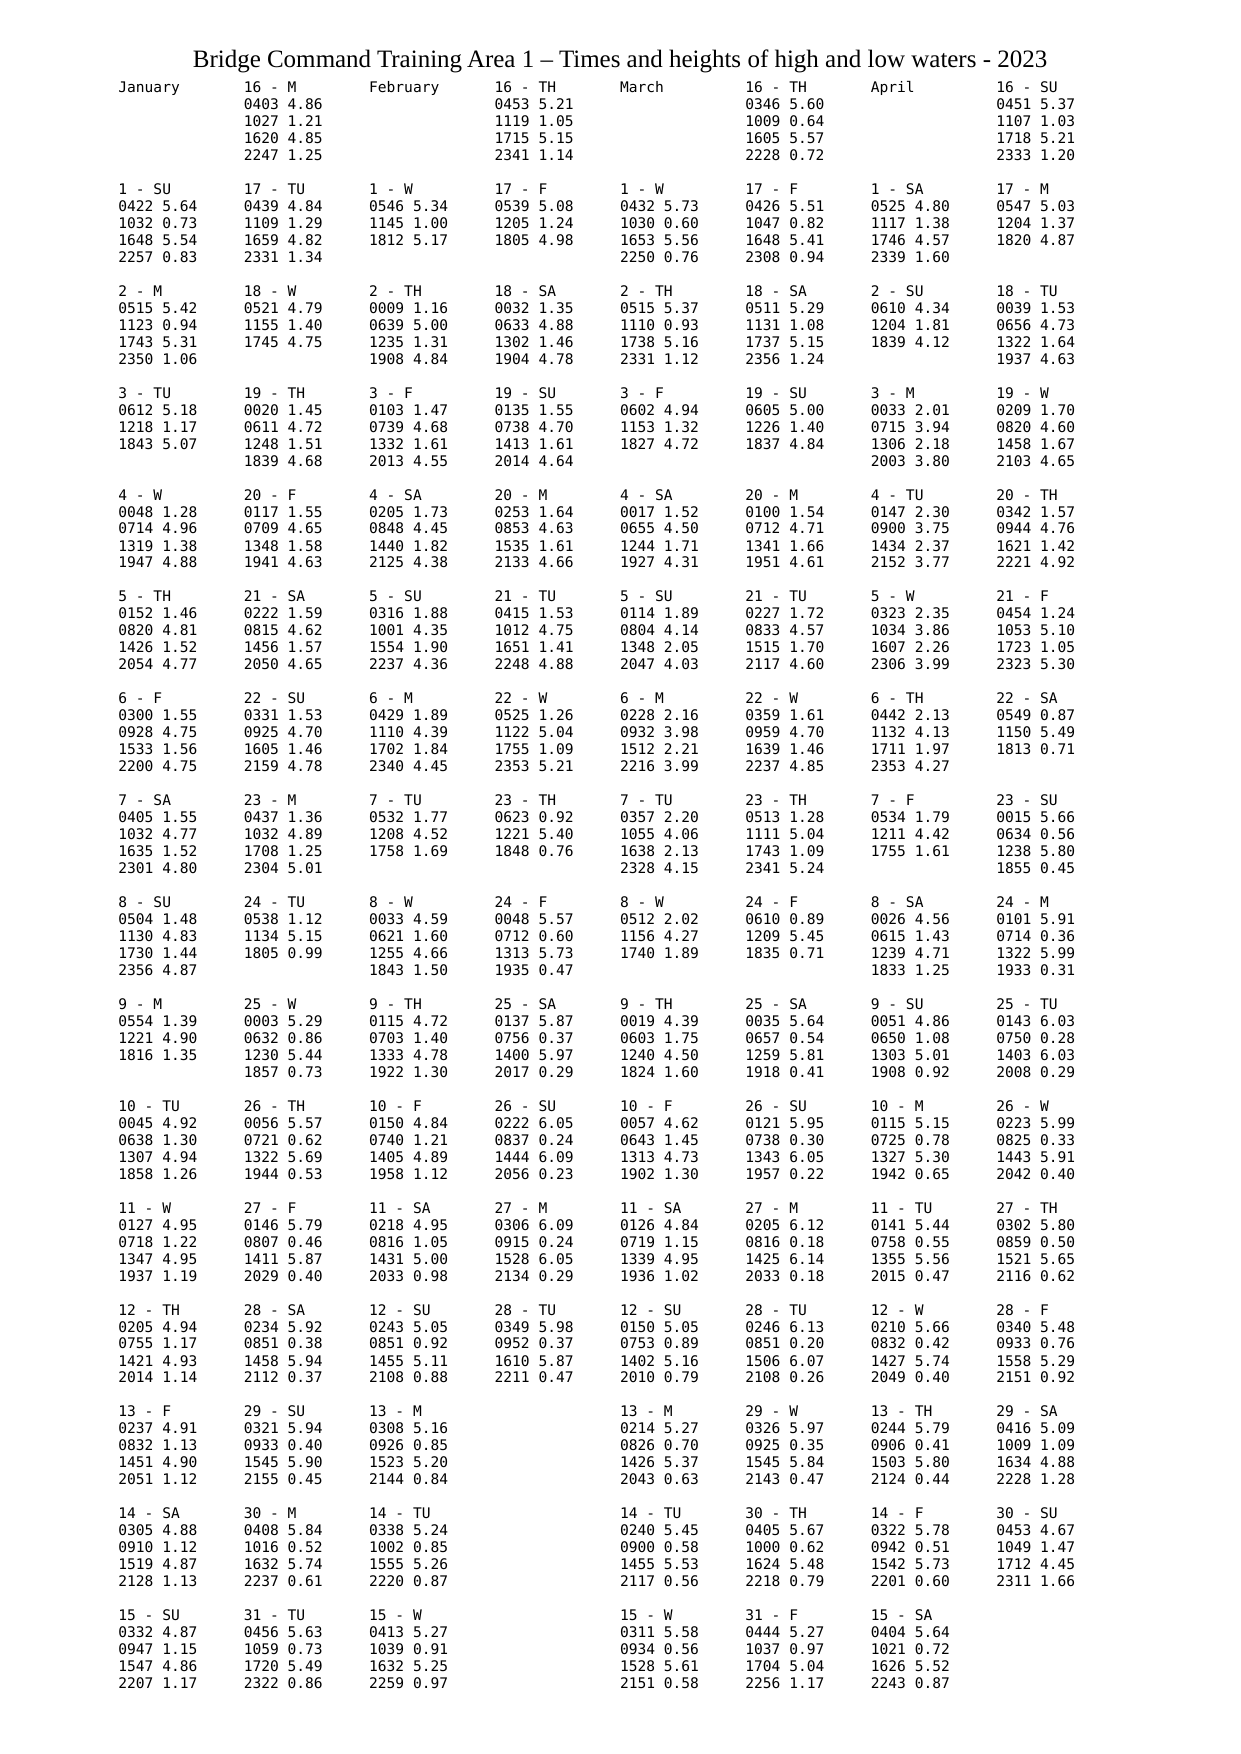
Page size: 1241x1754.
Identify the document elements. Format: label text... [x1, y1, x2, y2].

text 2144 0.84 [369, 1471, 494, 1488]
text 0715 3.94 [871, 418, 996, 436]
text 0643 1.45 [620, 1132, 745, 1149]
text 1634 4.88 [996, 1454, 1122, 1471]
text 4 - W [118, 486, 243, 503]
text 1235 1.31 [369, 334, 494, 351]
text 0612 5.18 [118, 402, 243, 418]
text 5 - W [871, 588, 996, 605]
text 1413 1.61 [494, 436, 620, 452]
text 0525 4.80 [871, 198, 996, 215]
text 0127 4.95 [118, 1217, 243, 1233]
text 18 - W [243, 283, 369, 300]
text 9 - TH [369, 996, 494, 1013]
text 0408 5.84 [243, 1522, 369, 1539]
text 0910 1.12 [118, 1539, 243, 1556]
text 1648 5.54 [118, 232, 243, 249]
text 0925 4.70 [243, 724, 369, 741]
text 0033 4.59 [369, 911, 494, 928]
text 1421 4.93 [118, 1352, 243, 1369]
text 1030 0.60 [620, 215, 745, 232]
text 1712 4.45 [996, 1556, 1122, 1573]
text 1843 1.50 [369, 962, 494, 979]
text 1711 1.97 [871, 741, 996, 758]
text 0603 1.75 [620, 1030, 745, 1047]
text 1027 1.21 [243, 113, 369, 130]
text 24 - F [745, 894, 871, 911]
text 1425 6.14 [745, 1251, 871, 1267]
text 2050 4.65 [243, 656, 369, 673]
text 1533 1.56 [118, 741, 243, 758]
text 0703 1.40 [369, 1030, 494, 1047]
text 0015 5.66 [996, 809, 1122, 826]
text 0944 4.76 [996, 520, 1122, 537]
text 1947 4.88 [118, 554, 243, 571]
text 1119 1.05 [494, 113, 620, 130]
text 1730 1.44 [118, 945, 243, 962]
text 1440 1.82 [369, 537, 494, 554]
text 0816 1.05 [369, 1233, 494, 1251]
text 1455 5.53 [620, 1556, 745, 1573]
text 0146 5.79 [243, 1217, 369, 1233]
text 2151 0.58 [620, 1675, 745, 1692]
text 1704 5.04 [745, 1658, 871, 1675]
text 0413 5.27 [369, 1624, 494, 1641]
text 2322 0.86 [243, 1675, 369, 1692]
text 0323 2.35 [871, 605, 996, 622]
text 0714 0.36 [996, 928, 1122, 945]
text 2237 4.36 [369, 656, 494, 673]
text 1333 4.78 [369, 1047, 494, 1064]
text 1904 4.78 [494, 351, 620, 368]
text 0210 5.66 [871, 1318, 996, 1335]
text 19 - SU [745, 384, 871, 402]
text 0807 0.46 [243, 1233, 369, 1251]
text 0150 4.84 [369, 1115, 494, 1132]
text 31 - F [745, 1607, 871, 1624]
text 21 - SA [243, 588, 369, 605]
text 0739 4.68 [369, 418, 494, 436]
text 1843 5.07 [118, 436, 243, 452]
text 30 - SU [996, 1505, 1122, 1522]
text 1 - W [620, 181, 745, 198]
text 0032 1.35 [494, 300, 620, 317]
text 2117 4.60 [745, 656, 871, 673]
text 0126 4.84 [620, 1217, 745, 1233]
text 12 - W [871, 1301, 996, 1318]
text 0832 0.42 [871, 1335, 996, 1352]
text 22 - W [494, 690, 620, 707]
text 0237 4.91 [118, 1420, 243, 1437]
text 27 - M [745, 1199, 871, 1217]
text 0539 5.08 [494, 198, 620, 215]
text 0205 1.73 [369, 503, 494, 520]
text 1813 0.71 [996, 741, 1122, 758]
text 16 - SU [996, 79, 1122, 96]
text 0952 0.37 [494, 1335, 620, 1352]
text 16 - M [243, 79, 369, 96]
text 1132 4.13 [871, 724, 996, 741]
text 2216 3.99 [620, 758, 745, 775]
text 1111 5.04 [745, 826, 871, 843]
text 26 - TH [243, 1098, 369, 1115]
text 2133 4.66 [494, 554, 620, 571]
text 0521 4.79 [243, 300, 369, 317]
text 1221 5.40 [494, 826, 620, 843]
text 2333 1.20 [996, 147, 1122, 164]
text 15 - SA [871, 1607, 996, 1624]
text 0003 5.29 [243, 1013, 369, 1030]
text 1523 5.20 [369, 1454, 494, 1471]
text 2051 1.12 [118, 1471, 243, 1488]
text 0253 1.64 [494, 503, 620, 520]
text 23 - M [243, 792, 369, 809]
text 0326 5.97 [745, 1420, 871, 1437]
text 0057 4.62 [620, 1115, 745, 1132]
text 2228 1.28 [996, 1471, 1122, 1488]
text 1130 4.83 [118, 928, 243, 945]
text 1624 5.48 [745, 1556, 871, 1573]
text 2128 1.13 [118, 1573, 243, 1590]
text 1535 1.61 [494, 537, 620, 554]
text 0137 5.87 [494, 1013, 620, 1030]
text 2017 0.29 [494, 1064, 620, 1081]
text 2356 4.87 [118, 962, 243, 979]
text 2047 4.03 [620, 656, 745, 673]
text 1204 1.81 [871, 317, 996, 334]
text 8 - SU [118, 894, 243, 911]
text 0451 5.37 [996, 96, 1122, 113]
text 28 - SA [243, 1301, 369, 1318]
text 0915 0.24 [494, 1233, 620, 1251]
text 1153 1.32 [620, 418, 745, 436]
text 0321 5.94 [243, 1420, 369, 1437]
text 10 - F [620, 1098, 745, 1115]
text 2054 4.77 [118, 656, 243, 673]
text 1339 4.95 [620, 1251, 745, 1267]
text 7 - F [871, 792, 996, 809]
text 11 - W [118, 1199, 243, 1217]
text 0504 1.48 [118, 911, 243, 928]
text 0934 0.56 [620, 1641, 745, 1658]
text 0633 4.88 [494, 317, 620, 334]
text 17 - M [996, 181, 1122, 198]
text 11 - TU [871, 1199, 996, 1217]
text 1322 5.69 [243, 1149, 369, 1166]
text 1635 1.52 [118, 843, 243, 860]
text 23 - TH [745, 792, 871, 809]
text 1238 5.80 [996, 843, 1122, 860]
text 1805 0.99 [243, 945, 369, 962]
text 24 - TU [243, 894, 369, 911]
text 0311 5.58 [620, 1624, 745, 1641]
text 18 - SA [494, 283, 620, 300]
text 0820 4.60 [996, 418, 1122, 436]
text 0928 4.75 [118, 724, 243, 741]
text 14 - TU [369, 1505, 494, 1522]
text 0340 5.48 [996, 1318, 1122, 1335]
text 0515 5.42 [118, 300, 243, 317]
text 0848 4.45 [369, 520, 494, 537]
text 1055 4.06 [620, 826, 745, 843]
text 20 - F [243, 486, 369, 503]
text 0246 6.13 [745, 1318, 871, 1335]
text 2256 1.17 [745, 1675, 871, 1692]
text 2247 1.25 [243, 147, 369, 164]
text 2243 0.87 [871, 1675, 996, 1692]
text 0453 5.21 [494, 96, 620, 113]
text 1638 2.13 [620, 843, 745, 860]
text 1902 1.30 [620, 1166, 745, 1183]
text 1528 6.05 [494, 1251, 620, 1267]
text 1032 4.77 [118, 826, 243, 843]
text 0346 5.60 [745, 96, 871, 113]
text 0837 0.24 [494, 1132, 620, 1149]
text 2151 0.92 [996, 1369, 1122, 1386]
text 2301 4.80 [118, 860, 243, 877]
text 3 - TU [118, 384, 243, 402]
text 1053 5.10 [996, 622, 1122, 639]
text 1319 1.38 [118, 537, 243, 554]
text 12 - SU [369, 1301, 494, 1318]
text 0019 4.39 [620, 1013, 745, 1030]
text 0515 5.37 [620, 300, 745, 317]
text 0853 4.63 [494, 520, 620, 537]
text 0512 2.02 [620, 911, 745, 928]
text 2108 0.88 [369, 1369, 494, 1386]
text 1720 5.49 [243, 1658, 369, 1675]
text 1839 4.68 [243, 452, 369, 469]
text 0656 4.73 [996, 317, 1122, 334]
text 0442 2.13 [871, 707, 996, 724]
text 0820 4.81 [118, 622, 243, 639]
text 0234 5.92 [243, 1318, 369, 1335]
text 0429 1.89 [369, 707, 494, 724]
text 0655 4.50 [620, 520, 745, 537]
text 7 - TU [620, 792, 745, 809]
text 1021 0.72 [871, 1641, 996, 1658]
text 0833 4.57 [745, 622, 871, 639]
text 1355 5.56 [871, 1251, 996, 1267]
text 30 - M [243, 1505, 369, 1522]
text 0316 1.88 [369, 605, 494, 622]
text 1123 0.94 [118, 317, 243, 334]
text 0650 1.08 [871, 1030, 996, 1047]
text 0709 4.65 [243, 520, 369, 537]
text 0959 4.70 [745, 724, 871, 741]
text 2116 0.62 [996, 1267, 1122, 1284]
text 1221 4.90 [118, 1030, 243, 1047]
text 0228 2.16 [620, 707, 745, 724]
text 1239 4.71 [871, 945, 996, 962]
text 1226 1.40 [745, 418, 871, 436]
text 14 - TU [620, 1505, 745, 1522]
text 1039 0.91 [369, 1641, 494, 1658]
text 1908 4.84 [369, 351, 494, 368]
text 0439 4.84 [243, 198, 369, 215]
text 2237 0.61 [243, 1573, 369, 1590]
text 1743 1.09 [745, 843, 871, 860]
text 0205 4.94 [118, 1318, 243, 1335]
text 1332 1.61 [369, 436, 494, 452]
text 0227 1.72 [745, 605, 871, 622]
text 0405 5.67 [745, 1522, 871, 1539]
text 11 - SA [369, 1199, 494, 1217]
text 2029 0.40 [243, 1267, 369, 1284]
text 0437 1.36 [243, 809, 369, 826]
text 2341 1.14 [494, 147, 620, 164]
text 0101 5.91 [996, 911, 1122, 928]
text 1839 4.12 [871, 334, 996, 351]
text 2228 0.72 [745, 147, 871, 164]
text 0538 1.12 [243, 911, 369, 928]
text 1327 5.30 [871, 1149, 996, 1166]
text 1107 1.03 [996, 113, 1122, 130]
text 1558 5.29 [996, 1352, 1122, 1369]
text 1444 6.09 [494, 1149, 620, 1166]
text 1322 1.64 [996, 334, 1122, 351]
text 21 - TU [494, 588, 620, 605]
text 2056 0.23 [494, 1166, 620, 1183]
text 6 - M [369, 690, 494, 707]
text 0045 4.92 [118, 1115, 243, 1132]
text 1456 1.57 [243, 639, 369, 656]
text 0035 5.64 [745, 1013, 871, 1030]
text 0639 5.00 [369, 317, 494, 334]
text 0532 1.77 [369, 809, 494, 826]
text 1554 1.90 [369, 639, 494, 656]
text 18 - SA [745, 283, 871, 300]
text 0147 2.30 [871, 503, 996, 520]
text 0816 0.18 [745, 1233, 871, 1251]
text 0511 5.29 [745, 300, 871, 317]
text 1621 1.42 [996, 537, 1122, 554]
text 1001 4.35 [369, 622, 494, 639]
text 2200 4.75 [118, 758, 243, 775]
text 2353 5.21 [494, 758, 620, 775]
text 0244 5.79 [871, 1420, 996, 1437]
text 0020 1.45 [243, 402, 369, 418]
text 7 - SA [118, 792, 243, 809]
text 1957 0.22 [745, 1166, 871, 1183]
text 29 - SA [996, 1403, 1122, 1420]
text 1702 1.84 [369, 741, 494, 758]
text 0554 1.39 [118, 1013, 243, 1030]
text 2013 4.55 [369, 452, 494, 469]
text 1958 1.12 [369, 1166, 494, 1183]
text 1512 2.21 [620, 741, 745, 758]
text 0740 1.21 [369, 1132, 494, 1149]
text 0712 0.60 [494, 928, 620, 945]
text 2155 0.45 [243, 1471, 369, 1488]
text 0114 1.89 [620, 605, 745, 622]
text 0152 1.46 [118, 605, 243, 622]
text 2033 0.18 [745, 1267, 871, 1284]
text 19 - W [996, 384, 1122, 402]
text 0121 5.95 [745, 1115, 871, 1132]
text 0403 4.86 [243, 96, 369, 113]
text 14 - SA [118, 1505, 243, 1522]
text 0115 4.72 [369, 1013, 494, 1030]
text 9 - TH [620, 996, 745, 1013]
text 1145 1.00 [369, 215, 494, 232]
text 1639 1.46 [745, 741, 871, 758]
text 2003 3.80 [871, 452, 996, 469]
text 2353 4.27 [871, 758, 996, 775]
text 0405 1.55 [118, 809, 243, 826]
text 2218 0.79 [745, 1573, 871, 1590]
text 0243 5.05 [369, 1318, 494, 1335]
text 1607 2.26 [871, 639, 996, 656]
text 1400 5.97 [494, 1047, 620, 1064]
text 1032 4.89 [243, 826, 369, 843]
text 0638 1.30 [118, 1132, 243, 1149]
text 1131 1.08 [745, 317, 871, 334]
text 5 - SU [620, 588, 745, 605]
text 0048 1.28 [118, 503, 243, 520]
text 1 - SA [871, 181, 996, 198]
text 2014 1.14 [118, 1369, 243, 1386]
text 0947 1.15 [118, 1641, 243, 1658]
text 1738 5.16 [620, 334, 745, 351]
text 0906 0.41 [871, 1437, 996, 1454]
text 0456 5.63 [243, 1624, 369, 1641]
text 0942 0.51 [871, 1539, 996, 1556]
text 1855 0.45 [996, 860, 1122, 877]
text 10 - TU [118, 1098, 243, 1115]
text 28 - F [996, 1301, 1122, 1318]
text 1528 5.61 [620, 1658, 745, 1675]
text 1740 1.89 [620, 945, 745, 962]
text 0738 4.70 [494, 418, 620, 436]
text 1708 1.25 [243, 843, 369, 860]
text 1816 1.35 [118, 1047, 243, 1064]
text 2033 0.98 [369, 1267, 494, 1284]
text 0738 0.30 [745, 1132, 871, 1149]
text 2207 1.17 [118, 1675, 243, 1692]
text 0859 0.50 [996, 1233, 1122, 1251]
text 2311 1.66 [996, 1573, 1122, 1590]
text 0331 1.53 [243, 707, 369, 724]
text 2 - SU [871, 283, 996, 300]
text 1110 4.39 [369, 724, 494, 741]
text 1922 1.30 [369, 1064, 494, 1081]
text 1458 5.94 [243, 1352, 369, 1369]
text 0305 4.88 [118, 1522, 243, 1539]
text February [369, 79, 494, 96]
text 2306 3.99 [871, 656, 996, 673]
text 2042 0.40 [996, 1166, 1122, 1183]
text 2124 0.44 [871, 1471, 996, 1488]
text 0851 0.92 [369, 1335, 494, 1352]
text 2341 5.24 [745, 860, 871, 877]
text 15 - SU [118, 1607, 243, 1624]
text 0632 0.86 [243, 1030, 369, 1047]
text 1651 1.41 [494, 639, 620, 656]
text 1 - W [369, 181, 494, 198]
text 0610 0.89 [745, 911, 871, 928]
text 17 - F [745, 181, 871, 198]
text 0755 1.17 [118, 1335, 243, 1352]
text 1545 5.90 [243, 1454, 369, 1471]
text 1908 0.92 [871, 1064, 996, 1081]
text 28 - TU [494, 1301, 620, 1318]
text 2 - TH [369, 283, 494, 300]
text 0900 0.58 [620, 1539, 745, 1556]
text 1341 1.66 [745, 537, 871, 554]
text 2008 0.29 [996, 1064, 1122, 1081]
text 0359 1.61 [745, 707, 871, 724]
text 1944 0.53 [243, 1166, 369, 1183]
text 1117 1.38 [871, 215, 996, 232]
text 17 - TU [243, 181, 369, 198]
text 1941 4.63 [243, 554, 369, 571]
text 28 - TU [745, 1301, 871, 1318]
text 1134 5.15 [243, 928, 369, 945]
text 30 - TH [745, 1505, 871, 1522]
text 1755 1.61 [871, 843, 996, 860]
text 19 - SU [494, 384, 620, 402]
text 1155 1.40 [243, 317, 369, 334]
text 1718 5.21 [996, 130, 1122, 147]
text 1411 5.87 [243, 1251, 369, 1267]
text 1837 4.84 [745, 436, 871, 452]
text 1927 4.31 [620, 554, 745, 571]
text 1426 1.52 [118, 639, 243, 656]
text 16 - TH [494, 79, 620, 96]
text 1653 5.56 [620, 232, 745, 249]
text 1824 1.60 [620, 1064, 745, 1081]
text 1723 1.05 [996, 639, 1122, 656]
text 26 - W [996, 1098, 1122, 1115]
text 12 - SU [620, 1301, 745, 1318]
text 15 - W [620, 1607, 745, 1624]
text January [118, 79, 243, 96]
text 2103 4.65 [996, 452, 1122, 469]
text 0513 1.28 [745, 809, 871, 826]
text 1942 0.65 [871, 1166, 996, 1183]
text 1156 4.27 [620, 928, 745, 945]
text 29 - W [745, 1403, 871, 1420]
text 1009 1.09 [996, 1437, 1122, 1454]
text 12 - TH [118, 1301, 243, 1318]
text 8 - W [369, 894, 494, 911]
text 1547 4.86 [118, 1658, 243, 1675]
text 2043 0.63 [620, 1471, 745, 1488]
text 9 - M [118, 996, 243, 1013]
text 2211 0.47 [494, 1369, 620, 1386]
text 1306 2.18 [871, 436, 996, 452]
text 25 - SA [494, 996, 620, 1013]
text 1032 0.73 [118, 215, 243, 232]
text 0657 0.54 [745, 1030, 871, 1047]
text 1 - SU [118, 181, 243, 198]
text 2108 0.26 [745, 1369, 871, 1386]
text 1506 6.07 [745, 1352, 871, 1369]
text 1240 4.50 [620, 1047, 745, 1064]
text 20 - M [745, 486, 871, 503]
text 1034 3.86 [871, 622, 996, 639]
text 14 - F [871, 1505, 996, 1522]
text 1605 5.57 [745, 130, 871, 147]
text 1542 5.73 [871, 1556, 996, 1573]
text 1937 4.63 [996, 351, 1122, 368]
text 0721 0.62 [243, 1132, 369, 1149]
text 1648 5.41 [745, 232, 871, 249]
text 25 - SA [745, 996, 871, 1013]
text 2340 4.45 [369, 758, 494, 775]
text 2257 0.83 [118, 249, 243, 266]
text 0925 0.35 [745, 1437, 871, 1454]
text 1545 5.84 [745, 1454, 871, 1471]
text 3 - M [871, 384, 996, 402]
text 1313 4.73 [620, 1149, 745, 1166]
text 0222 6.05 [494, 1115, 620, 1132]
text 3 - F [620, 384, 745, 402]
text 0756 0.37 [494, 1030, 620, 1047]
text 23 - TH [494, 792, 620, 809]
text 1244 1.71 [620, 537, 745, 554]
text March [620, 79, 745, 96]
text 0621 1.60 [369, 928, 494, 945]
text 1303 5.01 [871, 1047, 996, 1064]
text 29 - SU [243, 1403, 369, 1420]
text 2201 0.60 [871, 1573, 996, 1590]
text 20 - M [494, 486, 620, 503]
text 1347 4.95 [118, 1251, 243, 1267]
text 11 - SA [620, 1199, 745, 1217]
text 0714 4.96 [118, 520, 243, 537]
text 2308 0.94 [745, 249, 871, 266]
text 1746 4.57 [871, 232, 996, 249]
text 0525 1.26 [494, 707, 620, 724]
text 0033 2.01 [871, 402, 996, 418]
text 27 - F [243, 1199, 369, 1217]
text 21 - F [996, 588, 1122, 605]
text 1002 0.85 [369, 1539, 494, 1556]
text 0926 0.85 [369, 1437, 494, 1454]
text 2014 4.64 [494, 452, 620, 469]
text 1659 4.82 [243, 232, 369, 249]
text 2356 1.24 [745, 351, 871, 368]
text 2 - M [118, 283, 243, 300]
text 0143 6.03 [996, 1013, 1122, 1030]
text 1230 5.44 [243, 1047, 369, 1064]
text 0725 0.78 [871, 1132, 996, 1149]
text 0758 0.55 [871, 1233, 996, 1251]
text 1632 5.74 [243, 1556, 369, 1573]
text 6 - TH [871, 690, 996, 707]
text 0223 5.99 [996, 1115, 1122, 1132]
text 1122 5.04 [494, 724, 620, 741]
text 1933 0.31 [996, 962, 1122, 979]
text 0342 1.57 [996, 503, 1122, 520]
text 1205 1.24 [494, 215, 620, 232]
text 23 - SU [996, 792, 1122, 809]
text 1049 1.47 [996, 1539, 1122, 1556]
text 0322 5.78 [871, 1522, 996, 1539]
text 0338 5.24 [369, 1522, 494, 1539]
text 7 - TU [369, 792, 494, 809]
text 0753 0.89 [620, 1335, 745, 1352]
text 6 - F [118, 690, 243, 707]
text 1209 5.45 [745, 928, 871, 945]
text 1455 5.11 [369, 1352, 494, 1369]
text 1827 4.72 [620, 436, 745, 452]
text 18 - TU [996, 283, 1122, 300]
text 1109 1.29 [243, 215, 369, 232]
text 2304 5.01 [243, 860, 369, 877]
text 1936 1.02 [620, 1267, 745, 1284]
text 0432 5.73 [620, 198, 745, 215]
text 1110 0.93 [620, 317, 745, 334]
text 0205 6.12 [745, 1217, 871, 1233]
text 1150 5.49 [996, 724, 1122, 741]
text 0302 5.80 [996, 1217, 1122, 1233]
text 0426 5.51 [745, 198, 871, 215]
text 0851 0.38 [243, 1335, 369, 1352]
text 0804 4.14 [620, 622, 745, 639]
text 0750 0.28 [996, 1030, 1122, 1047]
text 0815 4.62 [243, 622, 369, 639]
text 0933 0.40 [243, 1437, 369, 1454]
text 1307 4.94 [118, 1149, 243, 1166]
text 0222 1.59 [243, 605, 369, 622]
text 13 - TH [871, 1403, 996, 1420]
text 2143 0.47 [745, 1471, 871, 1488]
text 0422 5.64 [118, 198, 243, 215]
text 0602 4.94 [620, 402, 745, 418]
text 0214 5.27 [620, 1420, 745, 1437]
text 4 - TU [871, 486, 996, 503]
text 0453 4.67 [996, 1522, 1122, 1539]
text 1204 1.37 [996, 215, 1122, 232]
text 20 - TH [996, 486, 1122, 503]
text 1403 6.03 [996, 1047, 1122, 1064]
text 2125 4.38 [369, 554, 494, 571]
text 24 - F [494, 894, 620, 911]
text 1848 0.76 [494, 843, 620, 860]
text 4 - SA [369, 486, 494, 503]
text 19 - TH [243, 384, 369, 402]
text 2159 4.78 [243, 758, 369, 775]
text 0851 0.20 [745, 1335, 871, 1352]
text 2250 0.76 [620, 249, 745, 266]
text 27 - M [494, 1199, 620, 1217]
text 1458 1.67 [996, 436, 1122, 452]
text 26 - SU [494, 1098, 620, 1115]
text 1805 4.98 [494, 232, 620, 249]
text 0332 4.87 [118, 1624, 243, 1641]
text 3 - F [369, 384, 494, 402]
text 0100 1.54 [745, 503, 871, 520]
text 1835 0.71 [745, 945, 871, 962]
text 1012 4.75 [494, 622, 620, 639]
text 1218 1.17 [118, 418, 243, 436]
text 0026 4.56 [871, 911, 996, 928]
text 0615 1.43 [871, 928, 996, 945]
text 1047 0.82 [745, 215, 871, 232]
text 2259 0.97 [369, 1675, 494, 1692]
text 2339 1.60 [871, 249, 996, 266]
text 9 - SU [871, 996, 996, 1013]
text 1059 0.73 [243, 1641, 369, 1658]
text 13 - M [369, 1403, 494, 1420]
text 17 - F [494, 181, 620, 198]
text 0534 1.79 [871, 809, 996, 826]
text 0357 2.20 [620, 809, 745, 826]
text 0719 1.15 [620, 1233, 745, 1251]
text 10 - M [871, 1098, 996, 1115]
text 8 - SA [871, 894, 996, 911]
text 0141 5.44 [871, 1217, 996, 1233]
text 0444 5.27 [745, 1624, 871, 1641]
text 1605 1.46 [243, 741, 369, 758]
text 1858 1.26 [118, 1166, 243, 1183]
text 0135 1.55 [494, 402, 620, 418]
text 5 - TH [118, 588, 243, 605]
text 1951 4.61 [745, 554, 871, 571]
text 0404 5.64 [871, 1624, 996, 1641]
text 0547 5.03 [996, 198, 1122, 215]
text 1857 0.73 [243, 1064, 369, 1081]
text 5 - SU [369, 588, 494, 605]
text 0712 4.71 [745, 520, 871, 537]
text 1402 5.16 [620, 1352, 745, 1369]
text 1443 5.91 [996, 1149, 1122, 1166]
text 13 - M [620, 1403, 745, 1420]
text 1755 1.09 [494, 741, 620, 758]
text 1620 4.85 [243, 130, 369, 147]
text 8 - W [620, 894, 745, 911]
text 1000 0.62 [745, 1539, 871, 1556]
text 1322 5.99 [996, 945, 1122, 962]
text 2134 0.29 [494, 1267, 620, 1284]
text 0610 4.34 [871, 300, 996, 317]
text 22 - W [745, 690, 871, 707]
text 22 - SU [243, 690, 369, 707]
text 1503 5.80 [871, 1454, 996, 1471]
text 0546 5.34 [369, 198, 494, 215]
text 10 - F [369, 1098, 494, 1115]
text 0051 4.86 [871, 1013, 996, 1030]
text 1211 4.42 [871, 826, 996, 843]
text 26 - SU [745, 1098, 871, 1115]
text 2010 0.79 [620, 1369, 745, 1386]
text 0209 1.70 [996, 402, 1122, 418]
text 27 - TH [996, 1199, 1122, 1217]
text 1037 0.97 [745, 1641, 871, 1658]
text 1918 0.41 [745, 1064, 871, 1081]
text 0832 1.13 [118, 1437, 243, 1454]
text 0103 1.47 [369, 402, 494, 418]
text 1519 4.87 [118, 1556, 243, 1573]
text 0416 5.09 [996, 1420, 1122, 1437]
text 1348 1.58 [243, 537, 369, 554]
text 2049 0.40 [871, 1369, 996, 1386]
text 1515 1.70 [745, 639, 871, 656]
text 0825 0.33 [996, 1132, 1122, 1149]
text 2220 0.87 [369, 1573, 494, 1590]
text 0549 0.87 [996, 707, 1122, 724]
text 1208 4.52 [369, 826, 494, 843]
text 1009 0.64 [745, 113, 871, 130]
text 1521 5.65 [996, 1251, 1122, 1267]
text 1431 5.00 [369, 1251, 494, 1267]
text 0115 5.15 [871, 1115, 996, 1132]
text 1313 5.73 [494, 945, 620, 962]
text 1405 4.89 [369, 1149, 494, 1166]
text 1812 5.17 [369, 232, 494, 249]
text 1833 1.25 [871, 962, 996, 979]
text 1426 5.37 [620, 1454, 745, 1471]
text 1737 5.15 [745, 334, 871, 351]
text 2015 0.47 [871, 1267, 996, 1284]
text 0826 0.70 [620, 1437, 745, 1454]
text 2248 4.88 [494, 656, 620, 673]
text 0611 4.72 [243, 418, 369, 436]
text 0039 1.53 [996, 300, 1122, 317]
text 0117 1.55 [243, 503, 369, 520]
text 24 - M [996, 894, 1122, 911]
text 1715 5.15 [494, 130, 620, 147]
text 13 - F [118, 1403, 243, 1420]
text 1427 5.74 [871, 1352, 996, 1369]
text 0605 5.00 [745, 402, 871, 418]
text 2221 4.92 [996, 554, 1122, 571]
text 0017 1.52 [620, 503, 745, 520]
text 0048 5.57 [494, 911, 620, 928]
text 1343 6.05 [745, 1149, 871, 1166]
text 0218 4.95 [369, 1217, 494, 1233]
text 2237 4.85 [745, 758, 871, 775]
text 1610 5.87 [494, 1352, 620, 1369]
text 2331 1.34 [243, 249, 369, 266]
text 1937 1.19 [118, 1267, 243, 1284]
text 0056 5.57 [243, 1115, 369, 1132]
text 25 - TU [996, 996, 1122, 1013]
text April [871, 79, 996, 96]
text 0349 5.98 [494, 1318, 620, 1335]
text 16 - TH [745, 79, 871, 96]
text 0415 1.53 [494, 605, 620, 622]
text 1248 1.51 [243, 436, 369, 452]
text 1259 5.81 [745, 1047, 871, 1064]
text 1745 4.75 [243, 334, 369, 351]
text 0240 5.45 [620, 1522, 745, 1539]
text 25 - W [243, 996, 369, 1013]
text 21 - TU [745, 588, 871, 605]
text 0300 1.55 [118, 707, 243, 724]
text 2350 1.06 [118, 351, 243, 368]
text 22 - SA [996, 690, 1122, 707]
text 1302 1.46 [494, 334, 620, 351]
text 0150 5.05 [620, 1318, 745, 1335]
text 1743 5.31 [118, 334, 243, 351]
text 1348 2.05 [620, 639, 745, 656]
text 0306 6.09 [494, 1217, 620, 1233]
text 1758 1.69 [369, 843, 494, 860]
text 2331 1.12 [620, 351, 745, 368]
text 1555 5.26 [369, 1556, 494, 1573]
text 0900 3.75 [871, 520, 996, 537]
text 6 - M [620, 690, 745, 707]
text 4 - SA [620, 486, 745, 503]
text 0623 0.92 [494, 809, 620, 826]
text 2323 5.30 [996, 656, 1122, 673]
text 1935 0.47 [494, 962, 620, 979]
text 1434 2.37 [871, 537, 996, 554]
text 0009 1.16 [369, 300, 494, 317]
text 0933 0.76 [996, 1335, 1122, 1352]
text 0932 3.98 [620, 724, 745, 741]
text 2117 0.56 [620, 1573, 745, 1590]
text 31 - TU [243, 1607, 369, 1624]
text 2328 4.15 [620, 860, 745, 877]
text 1820 4.87 [996, 232, 1122, 249]
text 0718 1.22 [118, 1233, 243, 1251]
text 0454 1.24 [996, 605, 1122, 622]
text 0308 5.16 [369, 1420, 494, 1437]
text 1016 0.52 [243, 1539, 369, 1556]
text 2152 3.77 [871, 554, 996, 571]
text 1451 4.90 [118, 1454, 243, 1471]
text 0634 0.56 [996, 826, 1122, 843]
text 1632 5.25 [369, 1658, 494, 1675]
text 1626 5.52 [871, 1658, 996, 1675]
text 2112 0.37 [243, 1369, 369, 1386]
text 1255 4.66 [369, 945, 494, 962]
text 2 - TH [620, 283, 745, 300]
text 15 - W [369, 1607, 494, 1624]
